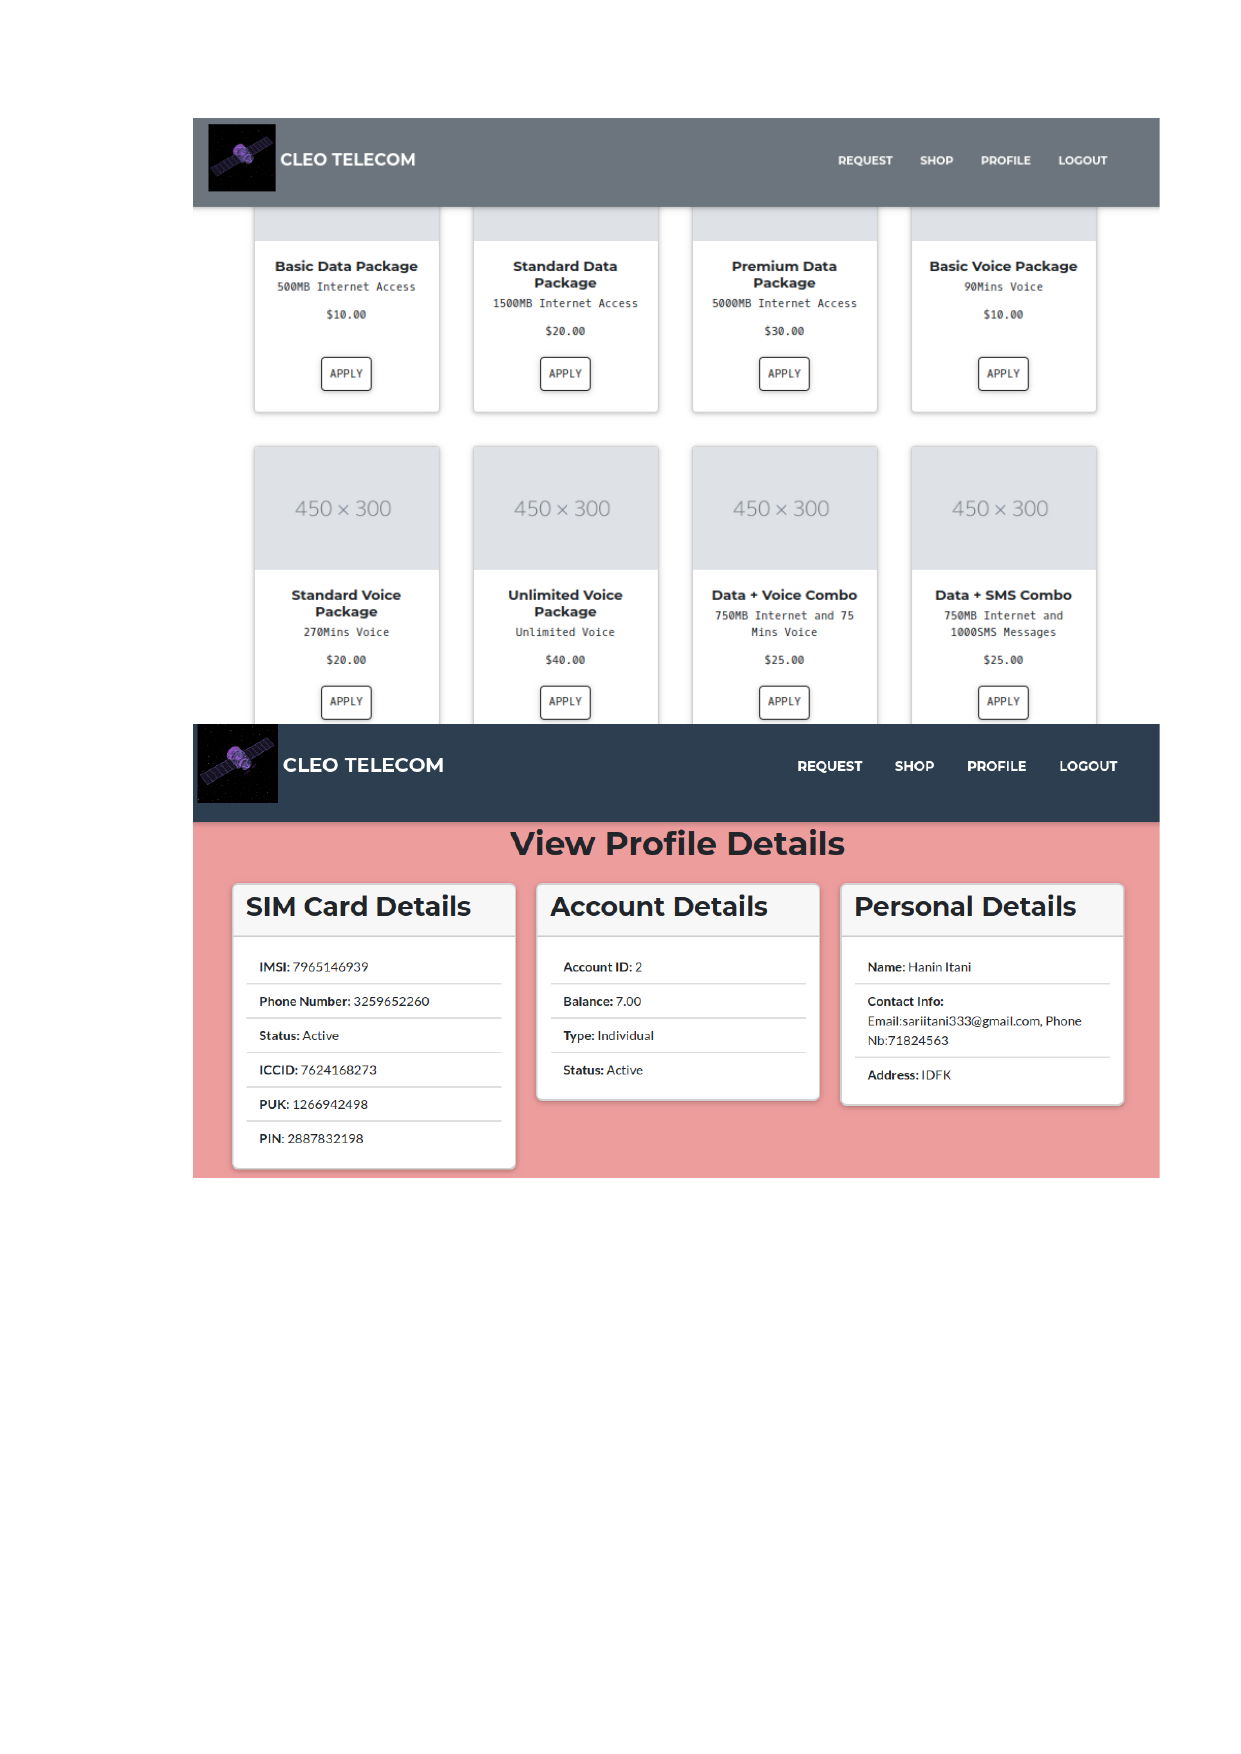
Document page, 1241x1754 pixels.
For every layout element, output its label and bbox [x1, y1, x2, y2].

picture [193, 118, 1160, 1178]
